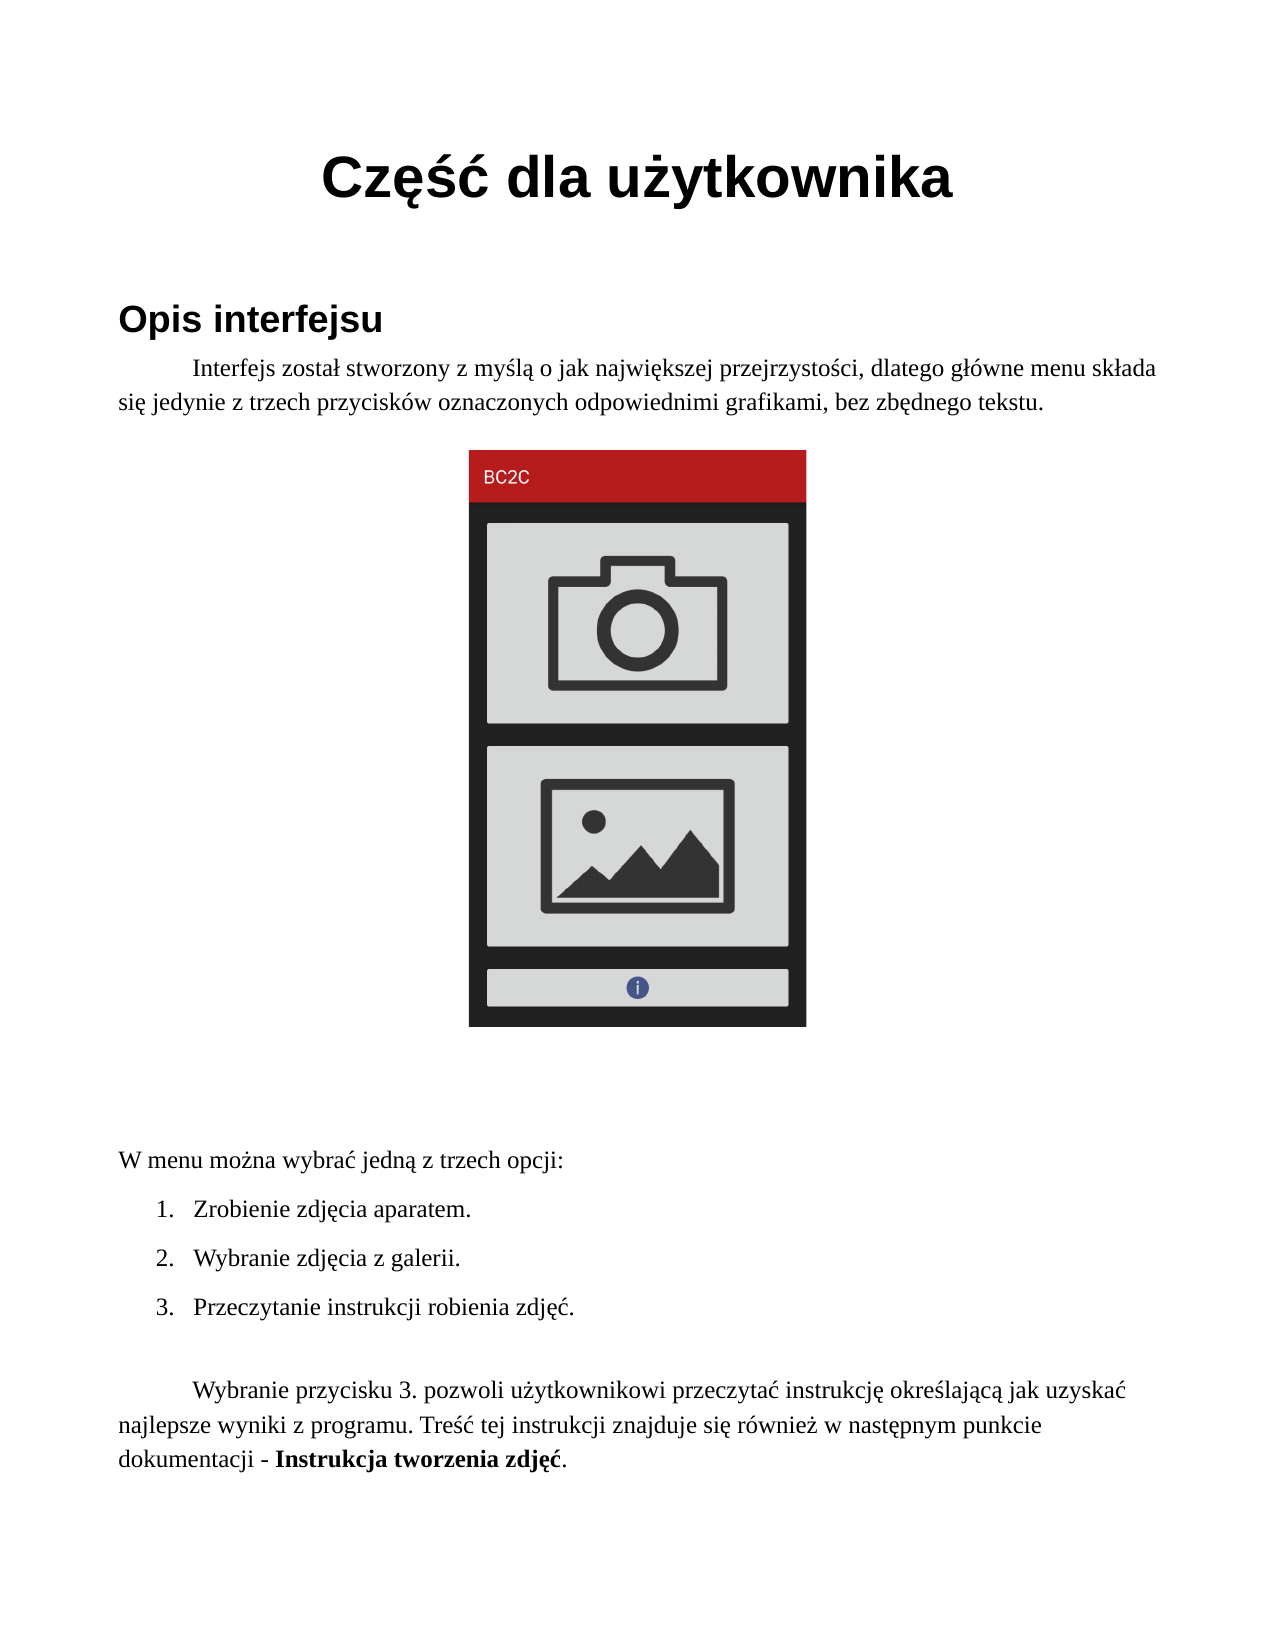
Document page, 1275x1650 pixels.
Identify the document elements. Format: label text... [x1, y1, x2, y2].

list Wybranie przycisku 3. pozwoli użytkownikowi przeczytać instrukcję określającą jak uzyskać najlepsze wyniki z programu. Treść tej instrukcji znajduje się również w następnym punkcie dokumentacji - Instrukcja tworzenia zdjęć. [118, 1341, 1157, 1473]
list Zrobienie zdjęcia aparatem. [156, 1194, 1157, 1223]
list Wybranie zdjęcia z galerii. [156, 1243, 1157, 1272]
title Część dla użytkownika [118, 143, 1157, 210]
list Przeczytanie instrukcji robienia zdjęć. [156, 1292, 1157, 1321]
text W menu można wybrać jedną z trzech opcji: [118, 1076, 1157, 1174]
subtitle Opis interfejsu [118, 297, 1157, 340]
picture [468, 450, 807, 1027]
text Interfejs został stworzony z myślą o jak największej przejrzystości, dlatego główne menu składa się jedynie z trzech przycisków oznaczonych odpowiednimi grafikami, bez zbędnego tekstu. [118, 353, 1157, 1056]
